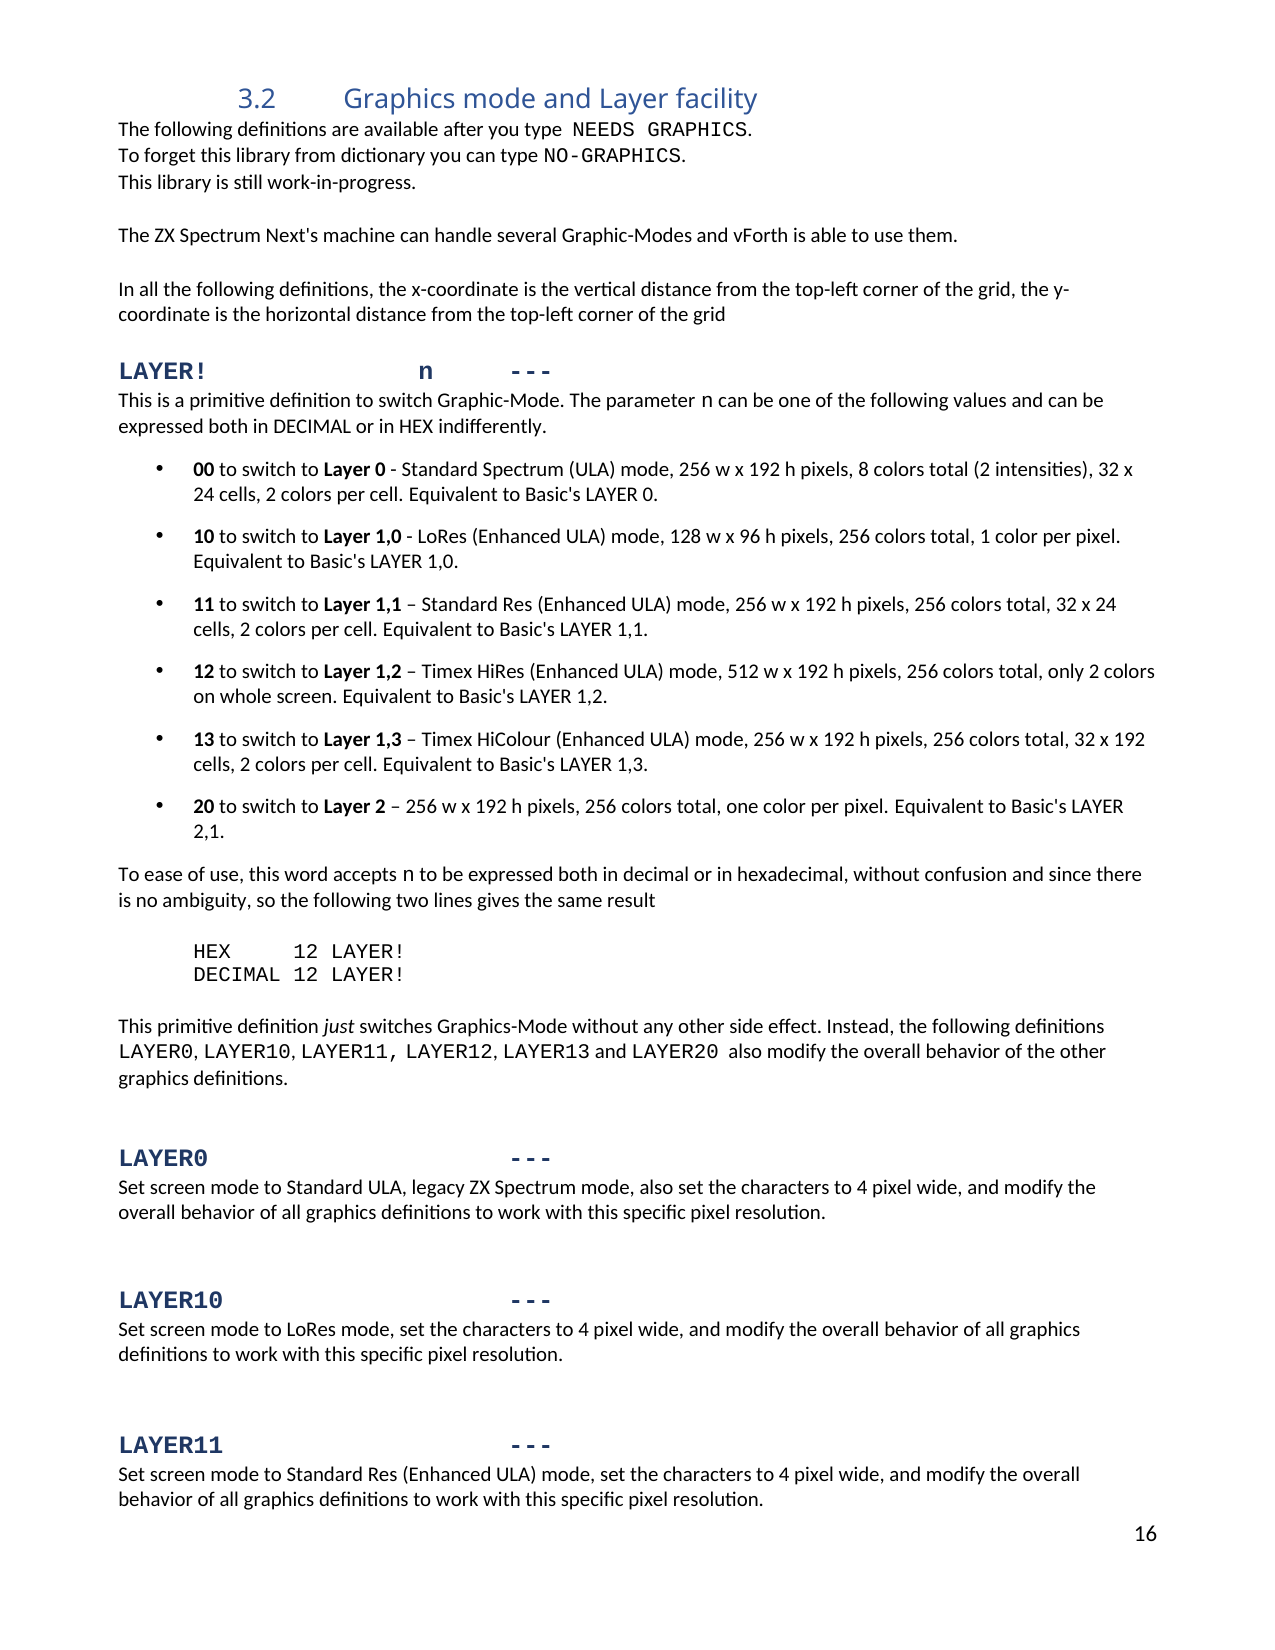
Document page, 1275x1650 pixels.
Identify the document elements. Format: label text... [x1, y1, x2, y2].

text Set screen mode to Standard ULA, legacy ZX Spectrum mode, also set the characters to 4 pixel wide, and modify the overall behavior of all graphics definitions to work with this specific pixel resolution. [118, 1174, 1157, 1225]
list 12 to switch to Layer 1,2 – Timex HiRes (Enhanced ULA) mode, 512 w x 192 h pixels, 256 colors total, only 2 colors on whole screen. Equivalent to Basic's LAYER 1,2. [156, 658, 1157, 709]
text Set screen mode to Standard Res (Enhanced ULA) mode, set the characters to 4 pixel wide, and modify the overall behavior of all graphics definitions to work with this specific pixel resolution. [118, 1461, 1157, 1512]
text In all the following definitions, the x-coordinate is the vertical distance from the top-left corner of the grid, the y-coordinate is the horizontal distance from the top-left corner of the grid [118, 276, 1157, 327]
subtitle LAYER0 --- [118, 1146, 1157, 1174]
text This library is still work-in-progress. [118, 169, 1157, 194]
text The following definitions are available after you type NEEDS GRAPHICS. [118, 116, 1157, 142]
text DECIMAL 12 LAYER! [118, 964, 1157, 988]
subtitle LAYER! n --- [118, 359, 1157, 387]
subtitle LAYER11 --- [118, 1432, 1157, 1461]
list 00 to switch to Layer 0 - Standard Spectrum (ULA) mode, 256 w x 192 h pixels, 8 colors total (2 intensities), 32 x 24 cells, 2 colors per cell. Equivalent to Basic's LAYER 0. [156, 456, 1157, 507]
text This primitive definition just switches Graphics-Mode without any other side effect. Instead, the following definitions LAYER0, LAYER10, LAYER11, LAYER12, LAYER13 and LAYER20 also modify the overall behavior of the other graphics definitions. [118, 1013, 1157, 1091]
text To ease of use, this word accepts n to be expressed both in decimal or in hexadecimal, without confusion and since there is no ambiguity, so the following two lines gives the same result [118, 861, 1157, 913]
text To forget this library from dictionary you can type NO-GRAPHICS. [118, 142, 1157, 169]
text Set screen mode to LoRes mode, set the characters to 4 pixel wide, and modify the overall behavior of all graphics definitions to work with this specific pixel resolution. [118, 1316, 1157, 1367]
list 10 to switch to Layer 1,0 - LoRes (Enhanced ULA) mode, 128 w x 96 h pixels, 256 colors total, 1 color per pixel. Equivalent to Basic's LAYER 1,0. [156, 523, 1157, 574]
subtitle LAYER10 --- [118, 1288, 1157, 1316]
text HEX 12 LAYER! [118, 941, 1157, 964]
list 11 to switch to Layer 1,1 – Standard Res (Enhanced ULA) mode, 256 w x 192 h pixels, 256 colors total, 32 x 24 cells, 2 colors per cell. Equivalent to Basic's LAYER 1,1. [156, 591, 1157, 642]
text This is a primitive definition to switch Graphic-Mode. The parameter n can be one of the following values and can be expressed both in DECIMAL or in HEX indifferently. [118, 387, 1157, 439]
text The ZX Spectrum Next's machine can handle several Graphic-Modes and vForth is able to use them. [118, 222, 1157, 248]
subtitle Graphics mode and Layer facility [231, 79, 1157, 116]
list 13 to switch to Layer 1,3 – Timex HiColour (Enhanced ULA) mode, 256 w x 192 h pixels, 256 colors total, 32 x 192 cells, 2 colors per cell. Equivalent to Basic's LAYER 1,3. [156, 726, 1157, 777]
list 20 to switch to Layer 2 – 256 w x 192 h pixels, 256 colors total, one color per pixel. Equivalent to Basic's LAYER 2,1. [156, 793, 1157, 844]
